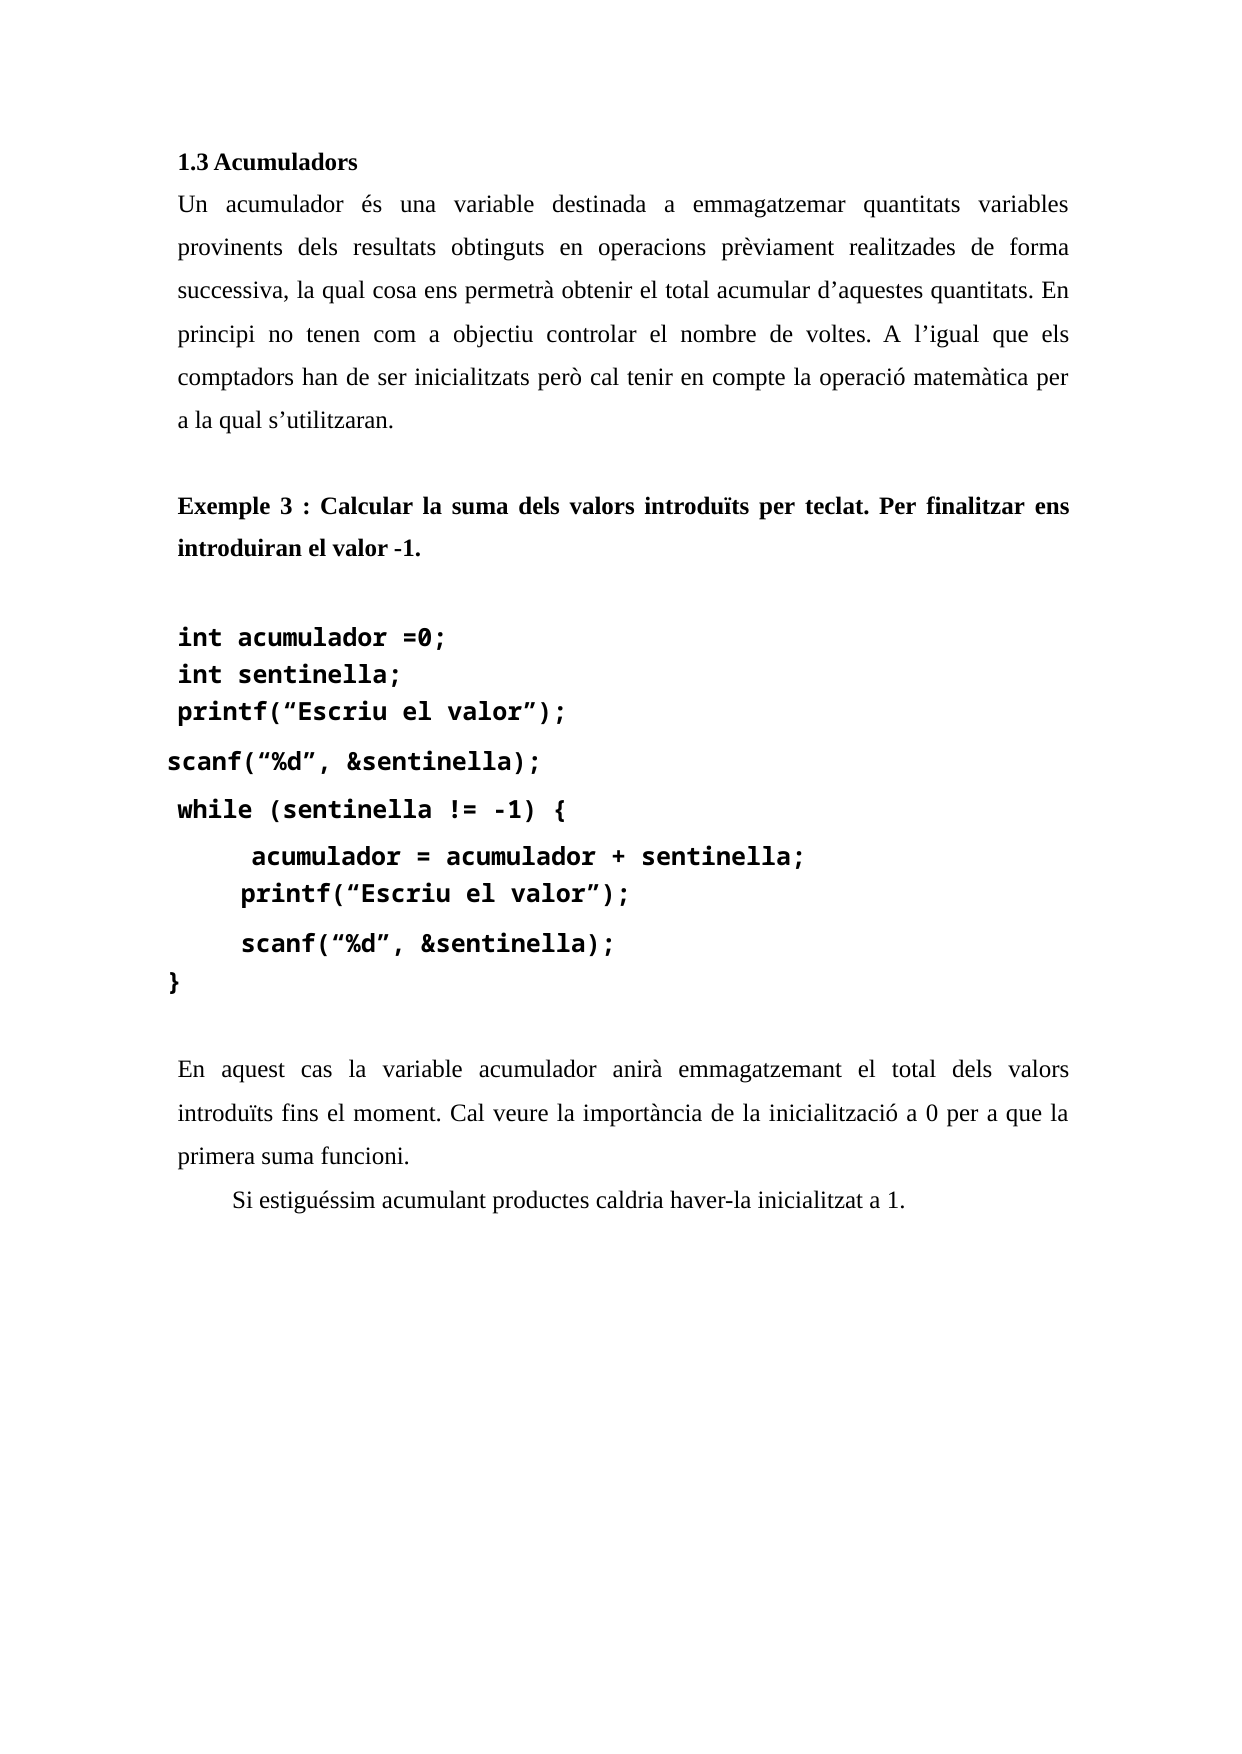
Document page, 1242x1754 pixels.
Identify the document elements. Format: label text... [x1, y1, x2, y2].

text acumulador = acumulador + sentinella; [251, 839, 1077, 873]
text while (sentinella != -1) { [177, 791, 636, 825]
text } [167, 963, 1077, 997]
text int sentinella; [177, 656, 627, 690]
text 1.3 Acumuladors [177, 147, 365, 176]
text printf(“Escriu el valor”); [177, 693, 889, 727]
text En aquest cas la variable acumulador anirà emmagatzemant el total dels valors introduïts fins el moment. Cal veure la importància de la inicialització a 0 per a que la primera suma funcioni. [177, 1054, 1069, 1169]
text printf(“Escriu el valor”); [177, 876, 794, 910]
text Si estiguéssim acumulant productes caldria haver-la inicialitzat a 1. [216, 1185, 1077, 1230]
text Exemple 3 : Calcular la suma dels valors introduïts per teclat. Per finalitzar ens introduiran el valor -1. [177, 478, 1069, 561]
text scanf(“%d”, &sentinella); [167, 744, 1077, 778]
text scanf(“%d”, &sentinella); [167, 926, 1077, 960]
text int acumulador =0; [177, 619, 462, 653]
text Un acumulador és una variable destinada a emmagatzemar quantitats variables provinents dels resultats obtinguts en operacions prèviament realitzades de forma successiva, la qual cosa ens permetrà obtenir el total acumular d’aquestes quantitats. En principi no tenen com a objectiu controlar el nombre de voltes. A l’igual que els comptadors han de ser inicialitzats però cal tenir en compte la operació matemàtica per a la qual s’utilitzaran. [177, 189, 1069, 434]
